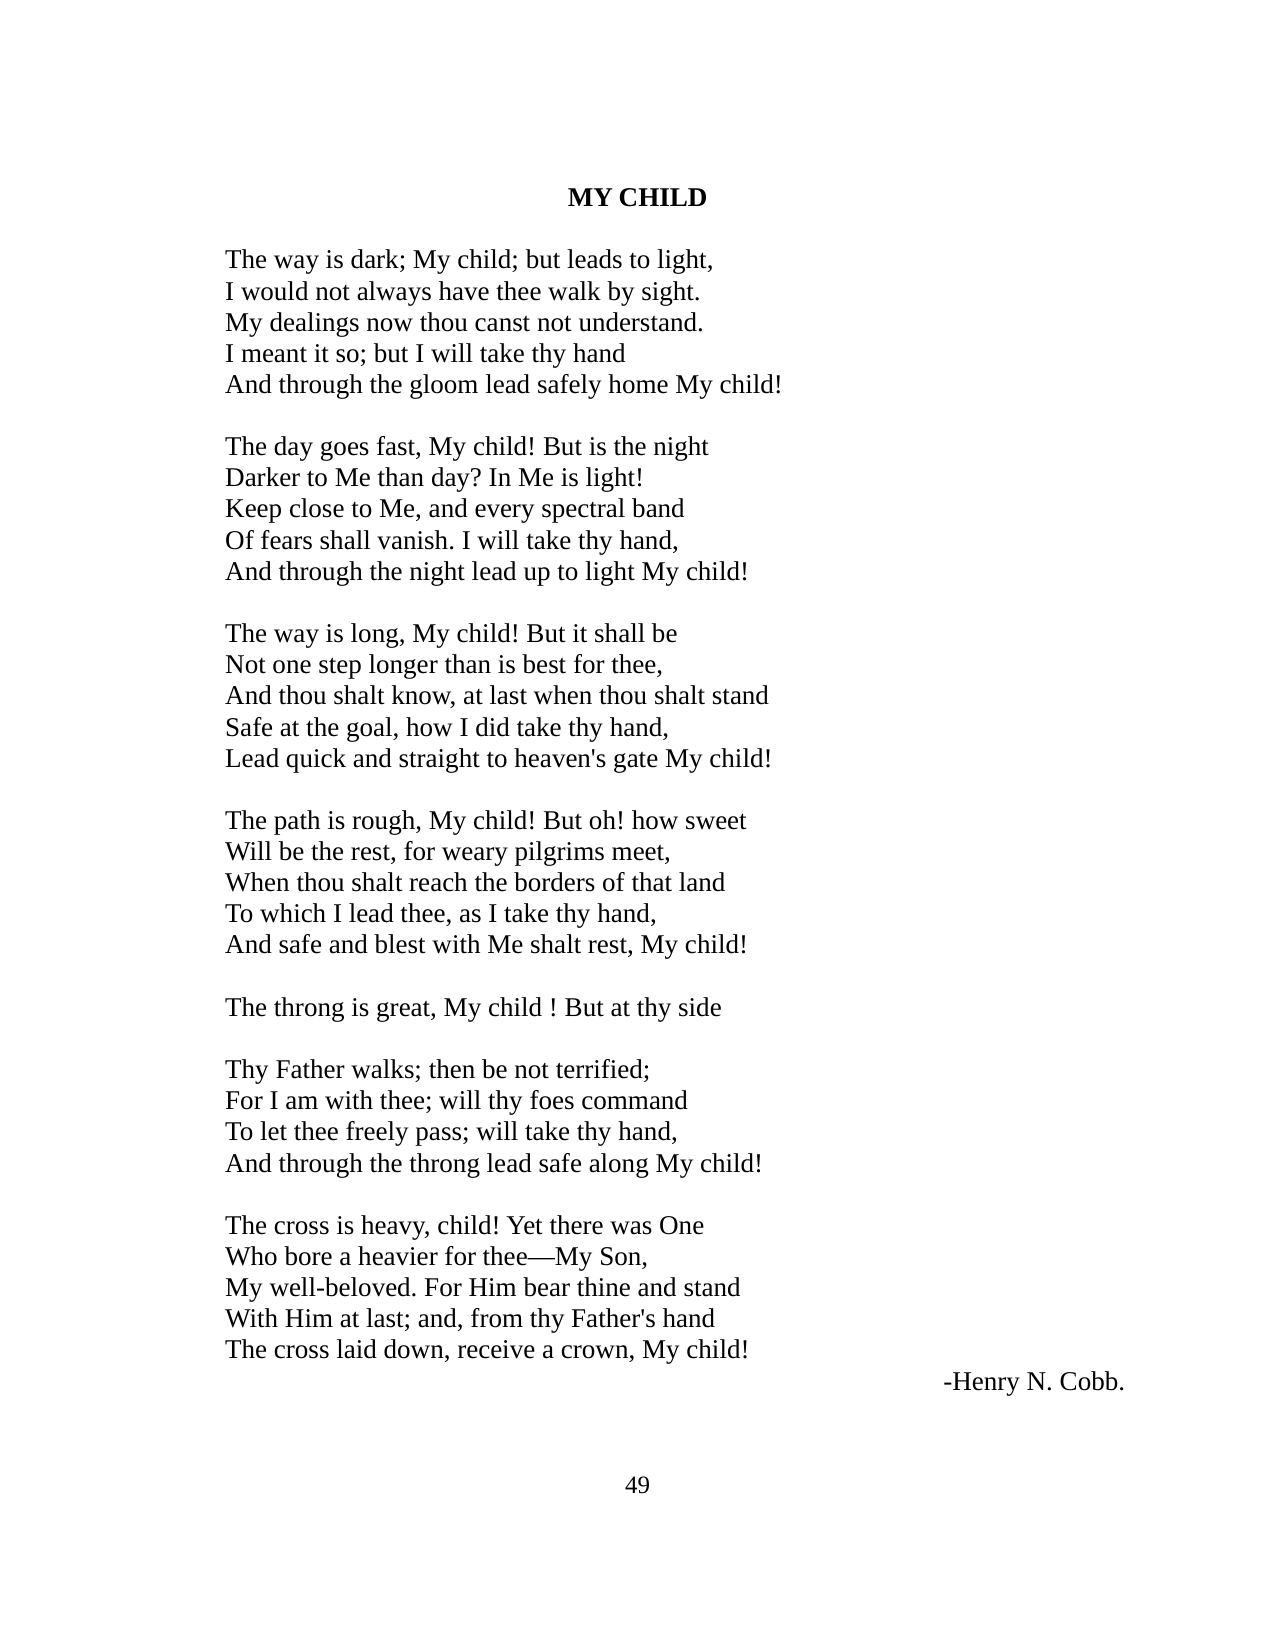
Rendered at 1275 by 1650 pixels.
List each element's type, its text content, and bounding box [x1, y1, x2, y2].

text Of fears shall vanish. I will take thy hand, [225, 524, 1125, 555]
text When thou shalt reach the borders of that land [225, 866, 1125, 897]
text Who bore a heavier for thee—My Son, [225, 1240, 1125, 1271]
text My well-beloved. For Him bear thine and stand [225, 1271, 1125, 1302]
text Keep close to Me, and every spectral band [225, 493, 1125, 524]
text The path is rough, My child! But oh! how sweet [225, 804, 1125, 835]
text To let thee freely pass; will take thy hand, [225, 1116, 1125, 1147]
text I would not always have thee walk by sight. [225, 274, 1125, 306]
text I meant it so; but I will take thy hand [225, 337, 1125, 368]
text -Henry N. Cobb. [150, 1365, 1125, 1396]
text Not one step longer than is best for thee, [225, 648, 1125, 679]
text And safe and blest with Me shalt rest, My child! [225, 929, 1125, 960]
text Thy Father walks; then be not terrified; [225, 1053, 1125, 1084]
text And through the gloom lead safely home My child! [225, 368, 1125, 399]
text With Him at last; and, from thy Father's hand [225, 1302, 1125, 1333]
text And through the night lead up to light My child! [225, 555, 1125, 586]
text My dealings now thou canst not understand. [225, 306, 1125, 337]
text The way is dark; My child; but leads to light, [225, 243, 1125, 274]
text And through the throng lead safe along My child! [225, 1147, 1125, 1178]
text To which I lead thee, as I take thy hand, [225, 897, 1125, 929]
text And thou shalt know, at last when thou shalt stand [225, 679, 1125, 711]
text The cross is heavy, child! Yet there was One [225, 1209, 1125, 1240]
text The cross laid down, receive a crown, My child! [225, 1333, 1125, 1365]
text The throng is great, My child ! But at thy side [225, 991, 1125, 1022]
text Will be the rest, for weary pilgrims meet, [225, 835, 1125, 866]
text Safe at the goal, how I did take thy hand, [225, 711, 1125, 742]
text For I am with thee; will thy foes command [225, 1084, 1125, 1116]
text MY CHILD [150, 181, 1125, 212]
text The way is long, My child! But it shall be [225, 617, 1125, 648]
text Lead quick and straight to heaven's gate My child! [225, 742, 1125, 773]
text The day goes fast, My child! But is the night [225, 430, 1125, 461]
text Darker to Me than day? In Me is light! [225, 461, 1125, 493]
